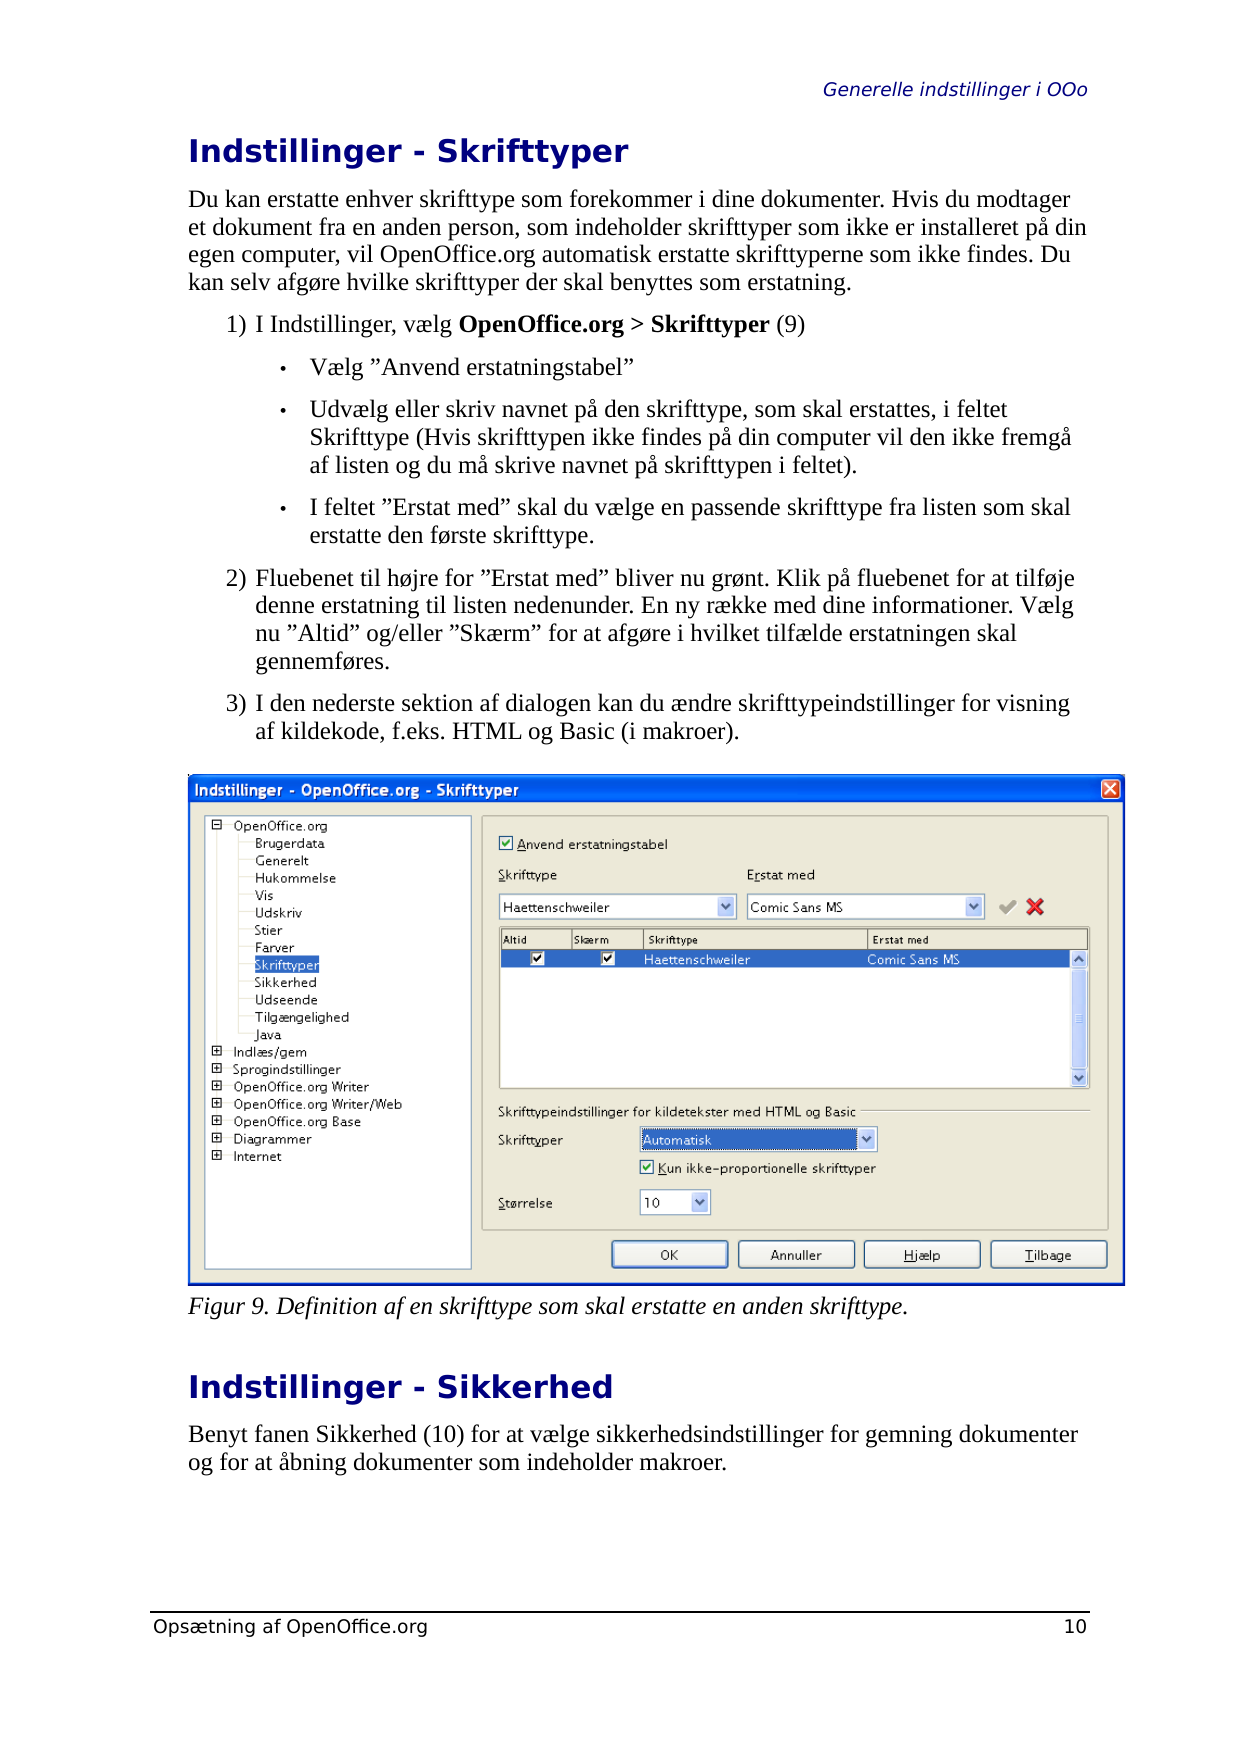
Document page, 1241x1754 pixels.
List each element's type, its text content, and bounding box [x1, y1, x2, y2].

text Figur 9. Definition af en skrifttype som skal erstatte en anden skrifttype. [188, 1292, 1125, 1319]
text Du kan erstatte enhver skrifttype som forekommer i dine dokumenter. Hvis du modtager et dokument fra en anden person, som indeholder skrifttyper som ikke er installeret på din egen computer, vil OpenOffice.org automatisk erstatte skrifttyperne som ikke findes. Du kan selv afgøre hvilke skrifttyper der skal benyttes som erstatning. [188, 185, 1090, 296]
picture [187, 774, 1125, 1286]
subtitle Indstillinger - Sikkerhed [188, 1369, 1090, 1406]
list I Indstillinger, vælg OpenOffice.org > Skrifttyper (Figur 9) [226, 311, 1090, 338]
list I feltet ”Erstat med” skal du vælge en passende skrifttype fra listen som skal erstatte den første skrifttype. [280, 493, 1090, 549]
list Udvælg eller skriv navnet på den skrifttype, som skal erstattes, i feltet Skrifttype (Hvis skrifttypen ikke findes på din computer vil den ikke fremgå af listen og du må skrive navnet på skrifttypen i feltet). [280, 396, 1090, 479]
text Benyt fanen Sikkerhed (Figur 10) for at vælge sikkerhedsindstillinger for gemning dokumenter og for at åbning dokumenter som indeholder makroer. [188, 1420, 1090, 1476]
list Fluebenet til højre for ”Erstat med” bliver nu grønt. Klik på fluebenet for at tilføje denne erstatning til listen nedenunder. En ny række med dine informationer. Vælg nu ”Altid” og/eller ”Skærm” for at afgøre i hvilket tilfælde erstatningen skal gennemføres. [226, 564, 1090, 674]
subtitle Indstillinger - Skrifttyper [188, 134, 1090, 170]
list I den nederste sektion af dialogen kan du ændre skrifttypeindstillinger for visning af kildekode, f.eks. HTML og Basic (i makroer). [226, 689, 1090, 745]
list Vælg ”Anvend erstatningstabel” [280, 353, 1090, 381]
